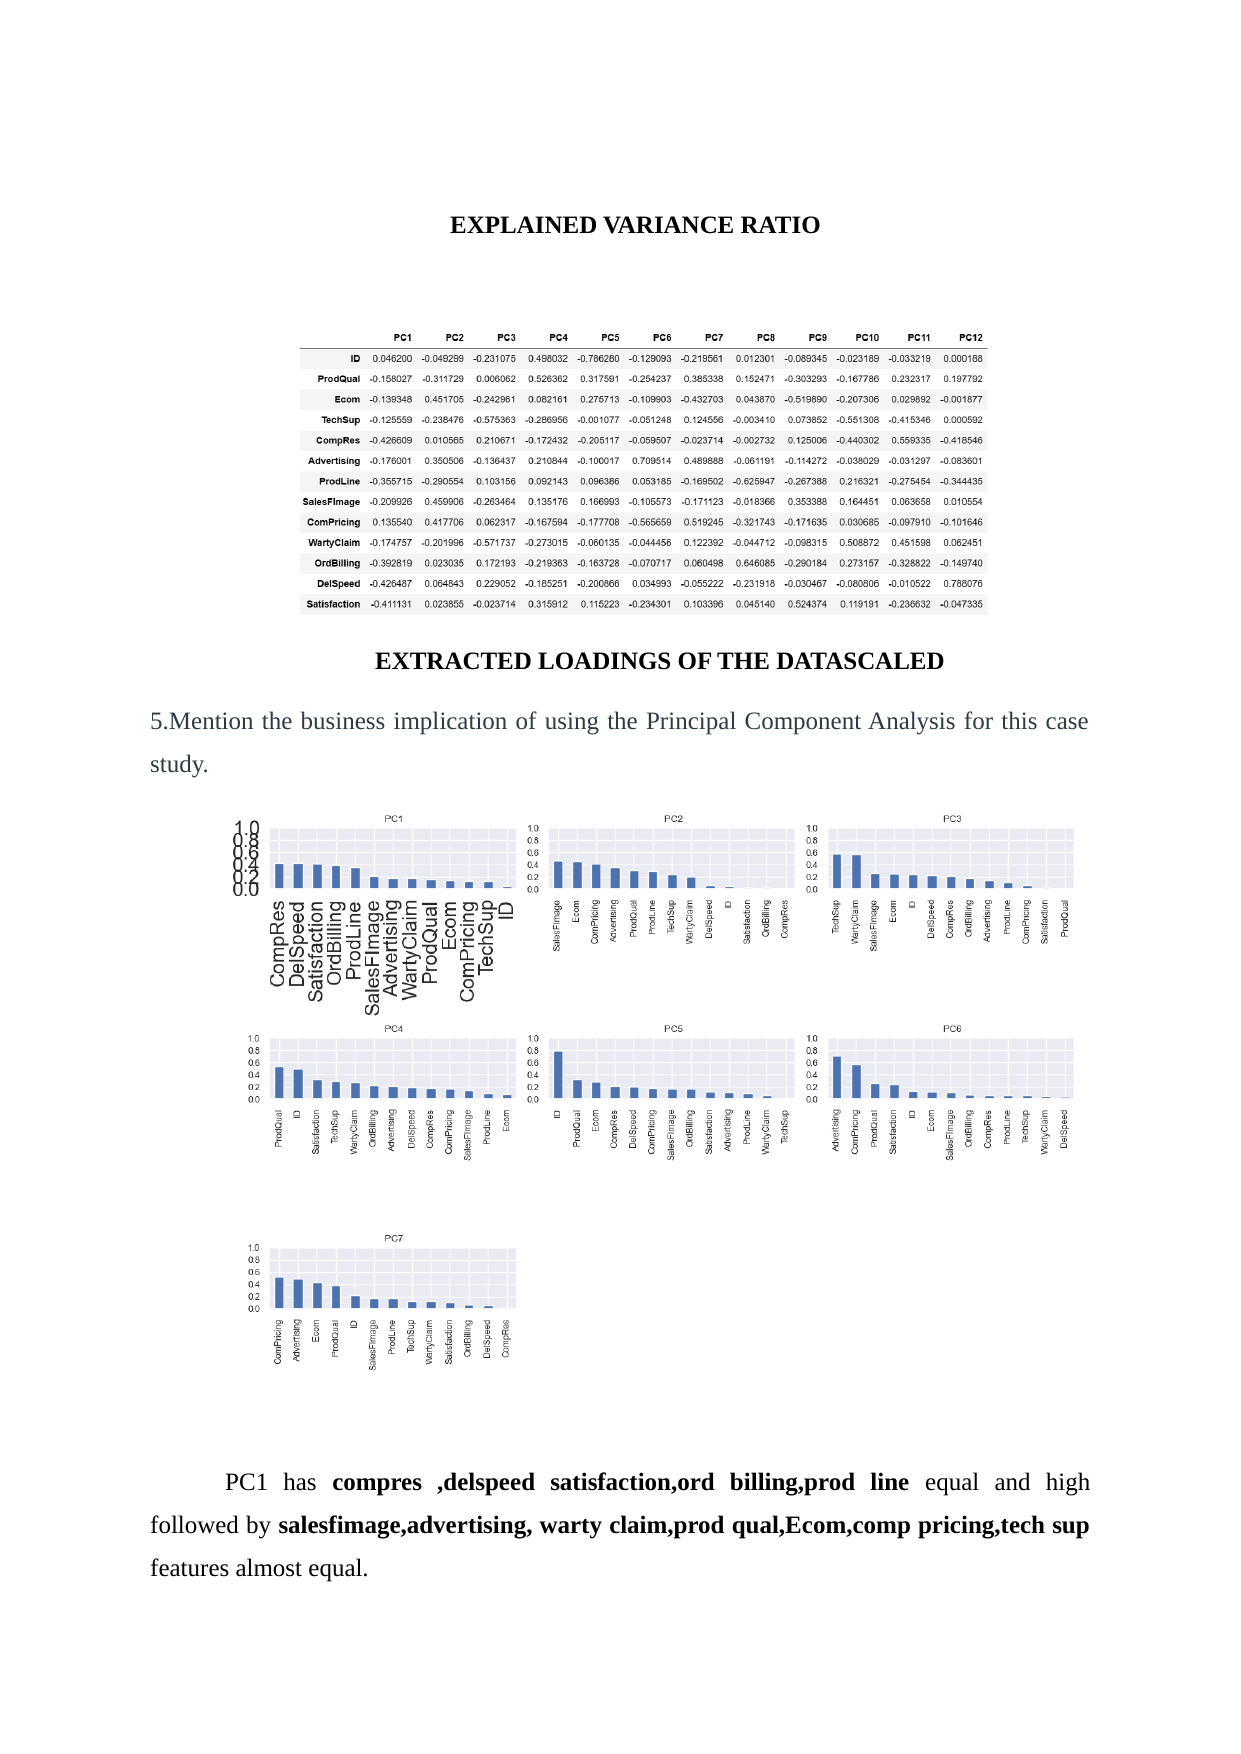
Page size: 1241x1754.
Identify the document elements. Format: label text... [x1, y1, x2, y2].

text EXPLAINED VARIANCE RATIO [300, 210, 1090, 238]
text PC1 has compres ,delspeed satisfaction,ord billing,prod line equal and high followed by salesfimage,advertising, warty claim,prod qual,Ecom,comp pricing,tech sup features almost equal. [150, 1467, 1090, 1582]
text EXTRACTED LOADINGS OF THE DATASCALED [300, 646, 1090, 675]
text 5.Mention the business implication of using the Principal Component Analysis for this case study. [150, 706, 1090, 778]
